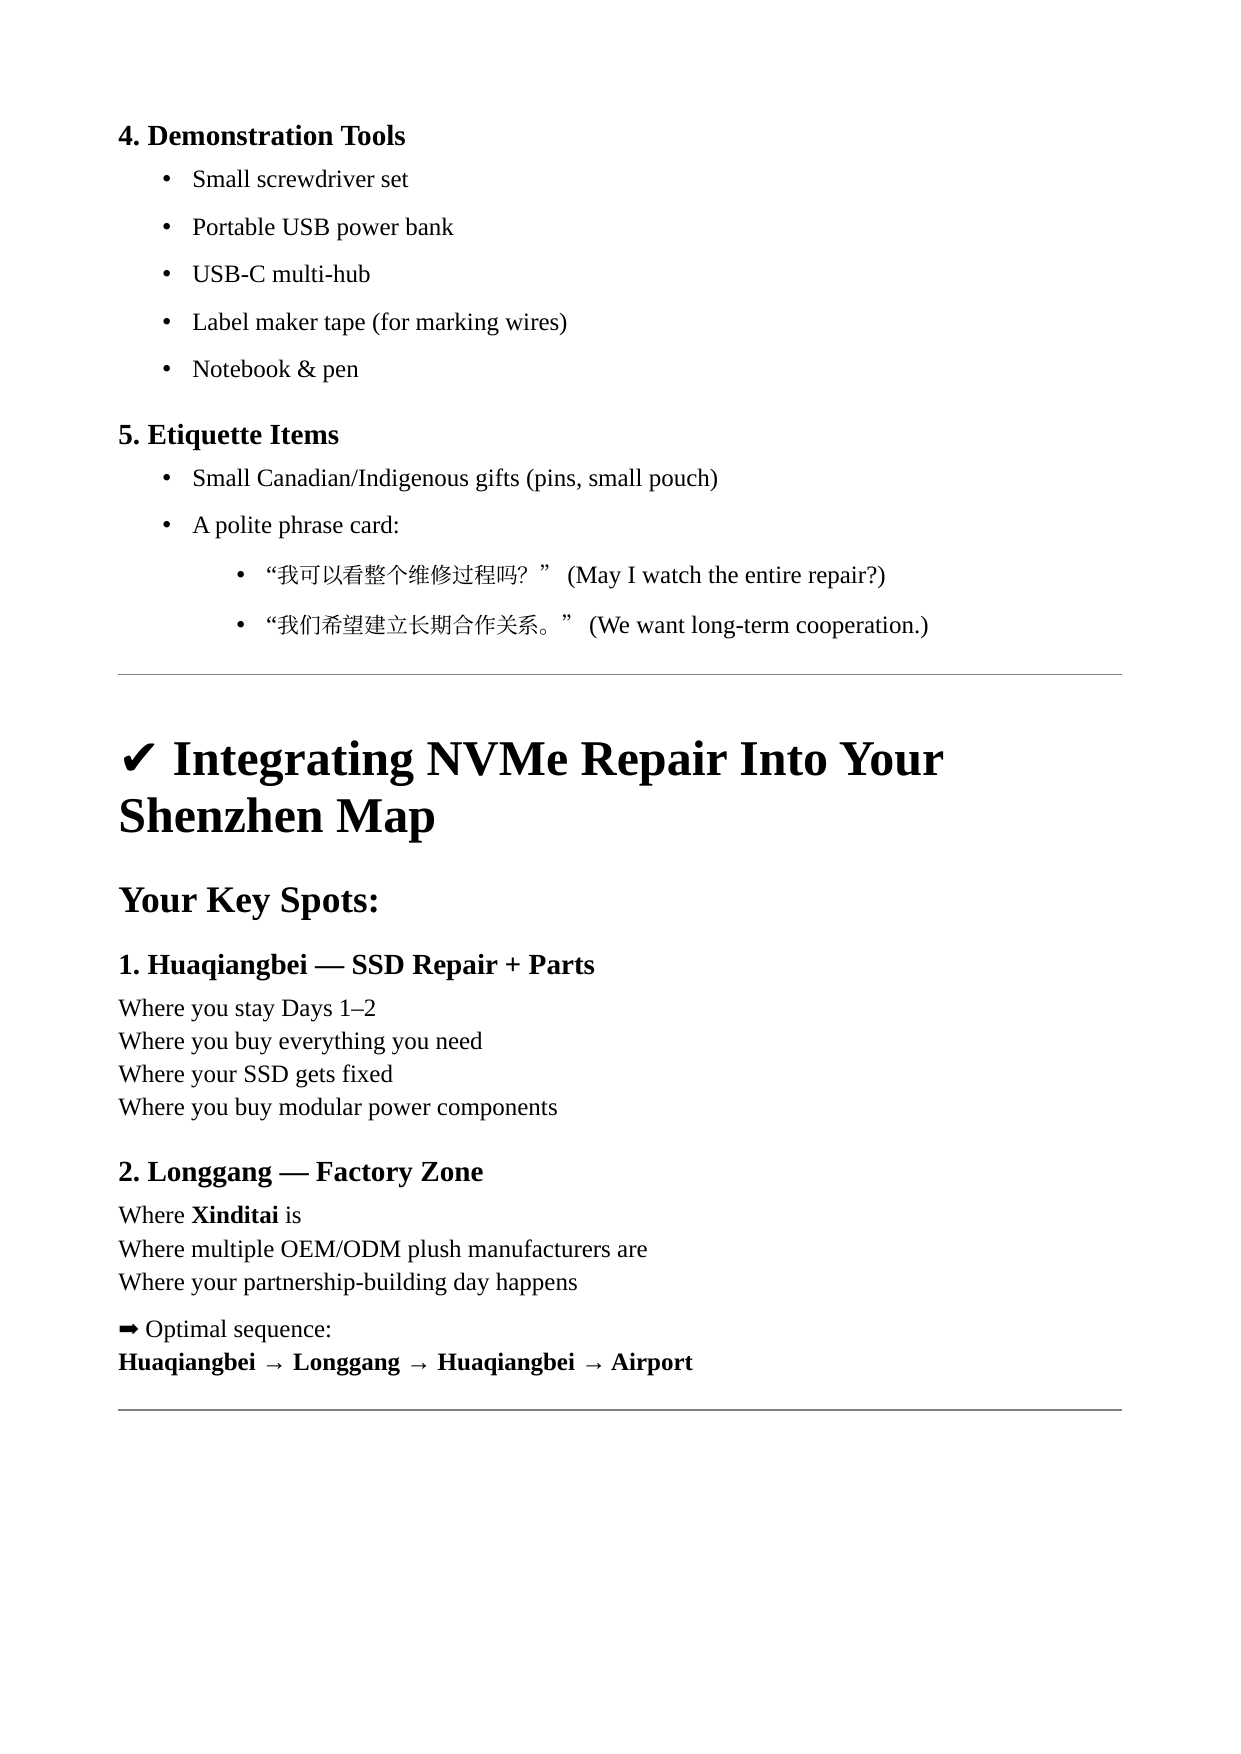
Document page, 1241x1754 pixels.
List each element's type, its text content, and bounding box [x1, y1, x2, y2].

list A polite phrase card: [162, 510, 1122, 539]
text Where Xinditai is Where multiple OEM/ODM plush manufacturers are Where your partnership-building day happens [118, 1201, 1122, 1295]
subtitle 4. Demonstration Tools [118, 118, 1122, 152]
list Small screwdriver set [162, 164, 1122, 193]
subtitle 2. Longgang — Factory Zone [118, 1154, 1122, 1188]
subtitle 5. Etiquette Items [118, 417, 1122, 450]
list Notebook & pen [162, 354, 1122, 383]
list Portable USB power bank [162, 212, 1122, 241]
subtitle Your Key Spots: [118, 877, 1122, 920]
text Where you stay Days 1–2 Where you buy everything you need Where your SSD gets fixed Where you buy modular power components [118, 993, 1122, 1121]
list Label maker tape (for marking wires) [162, 307, 1122, 336]
list USB-C multi-hub [162, 259, 1122, 288]
subtitle ✔ Integrating NVMe Repair Into Your Shenzhen Map [118, 729, 1122, 844]
list “我们希望建立长期合作关系。” (We want long-term cooperation.) [236, 609, 1122, 640]
subtitle 1. Huaqiangbei — SSD Repair + Parts [118, 947, 1122, 981]
list Small Canadian/Indigenous gifts (pins, small pouch) [162, 463, 1122, 492]
list “我可以看整个维修过程吗？” (May I watch the entire repair?) [236, 558, 1122, 589]
text ➡ Optimal sequence: Huaqiangbei → Longgang → Huaqiangbei → Airport [118, 1314, 1122, 1376]
